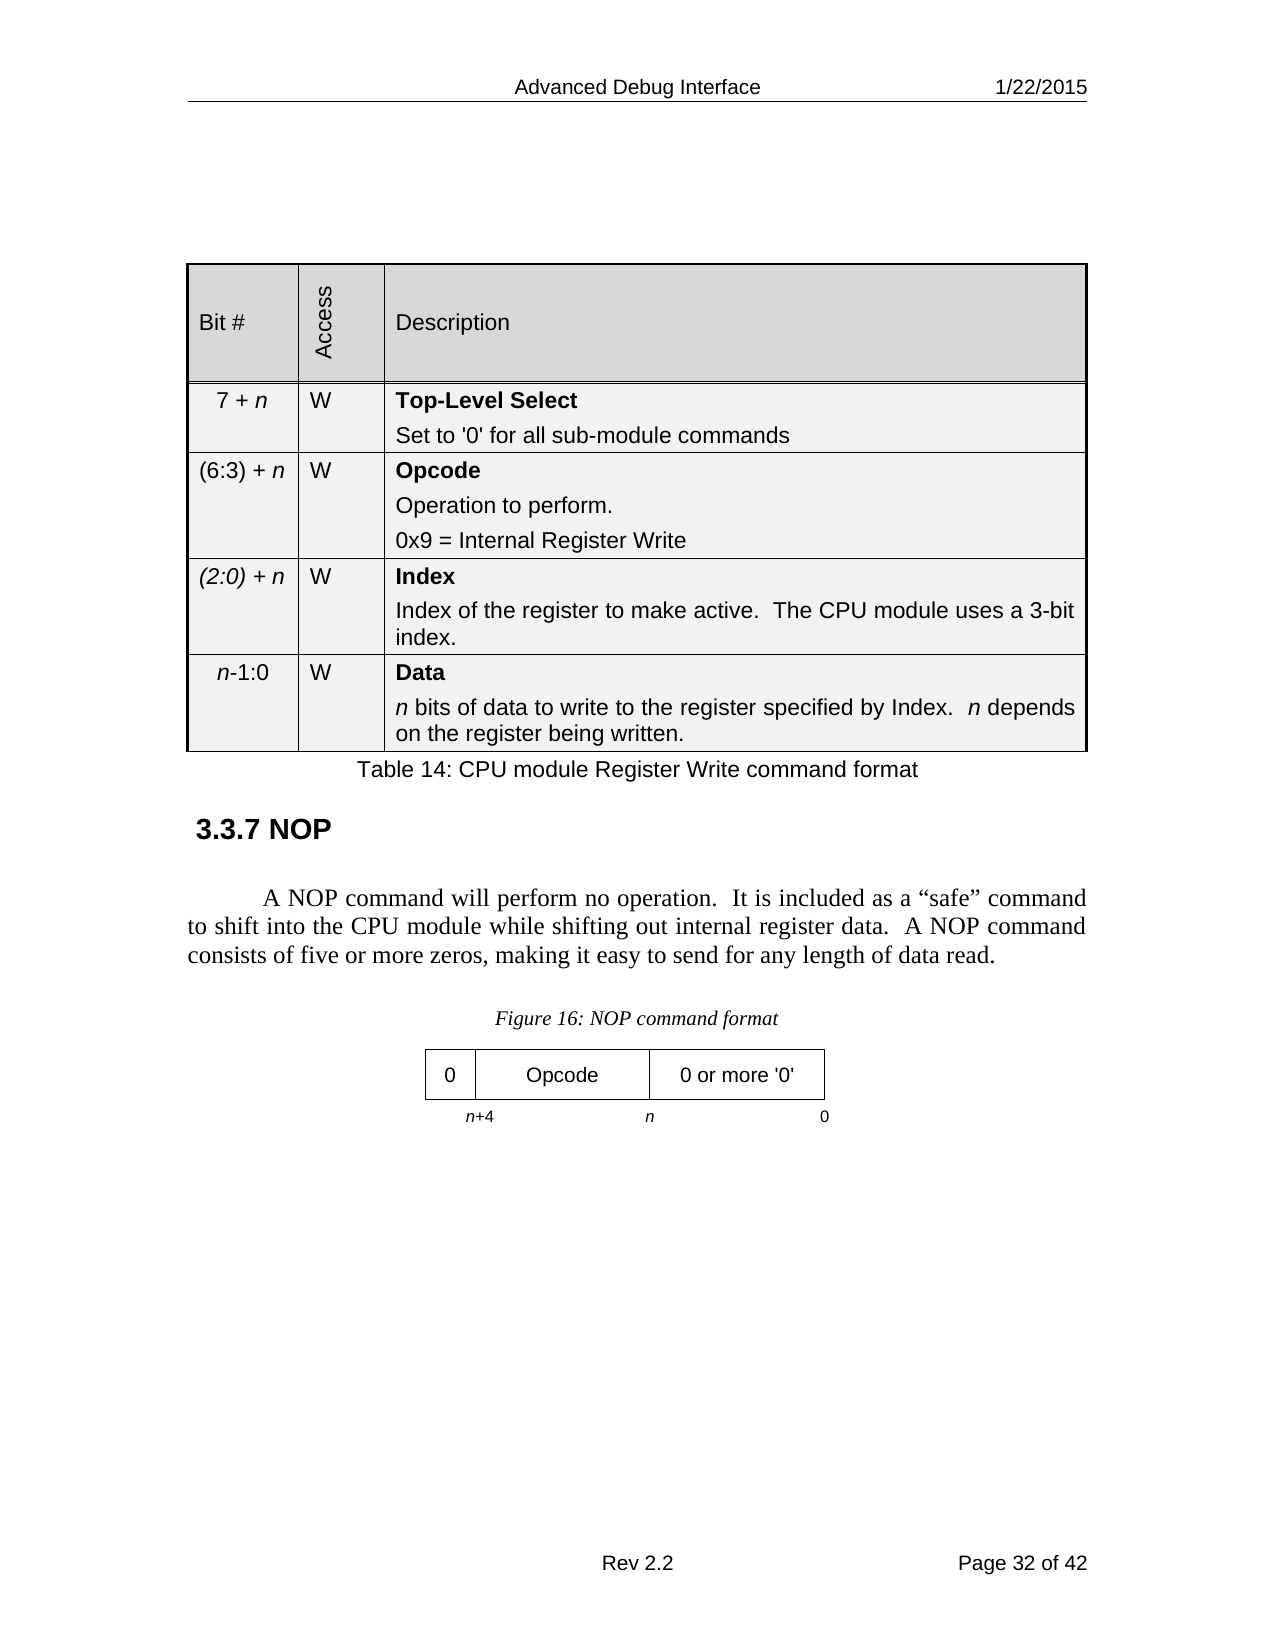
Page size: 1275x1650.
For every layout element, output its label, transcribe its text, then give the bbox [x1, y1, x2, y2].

table_header Access [299, 265, 384, 381]
table_cell W [299, 384, 384, 452]
table_cell Opcode Operation to perform. 0x9 = Internal Register Write [385, 453, 1085, 557]
table_header Description [385, 265, 1085, 381]
table_cell Data n bits of data to write to the register specified by Index. n depends on the register being written. [385, 655, 1085, 751]
table_header Bit # [189, 265, 298, 381]
table_cell (6:3) + n [189, 453, 298, 557]
subtitle NOP [187, 812, 1087, 845]
text Figure 16: NOP command format [425, 1006, 850, 1030]
table_cell Index Index of the register to make active. The CPU module uses a 3-bit index. [385, 559, 1085, 654]
table_cell W [299, 559, 384, 654]
text A NOP command will perform no operation. It is included as a “safe” command to shift into the CPU module while shifting out internal register data. A NOP command consists of five or more zeros, making it easy to send for any length of data read. [187, 883, 1087, 969]
table_cell W [299, 453, 384, 557]
text Table 14: CPU module Register Write command format [187, 756, 1087, 782]
table_cell (2:0) + n [189, 559, 298, 654]
table_cell Top-Level Select Set to '0' for all sub-module commands [385, 384, 1085, 452]
table_cell W [299, 655, 384, 751]
table_cell 7 + n [189, 384, 298, 452]
table_cell n-1:0 [189, 655, 298, 751]
